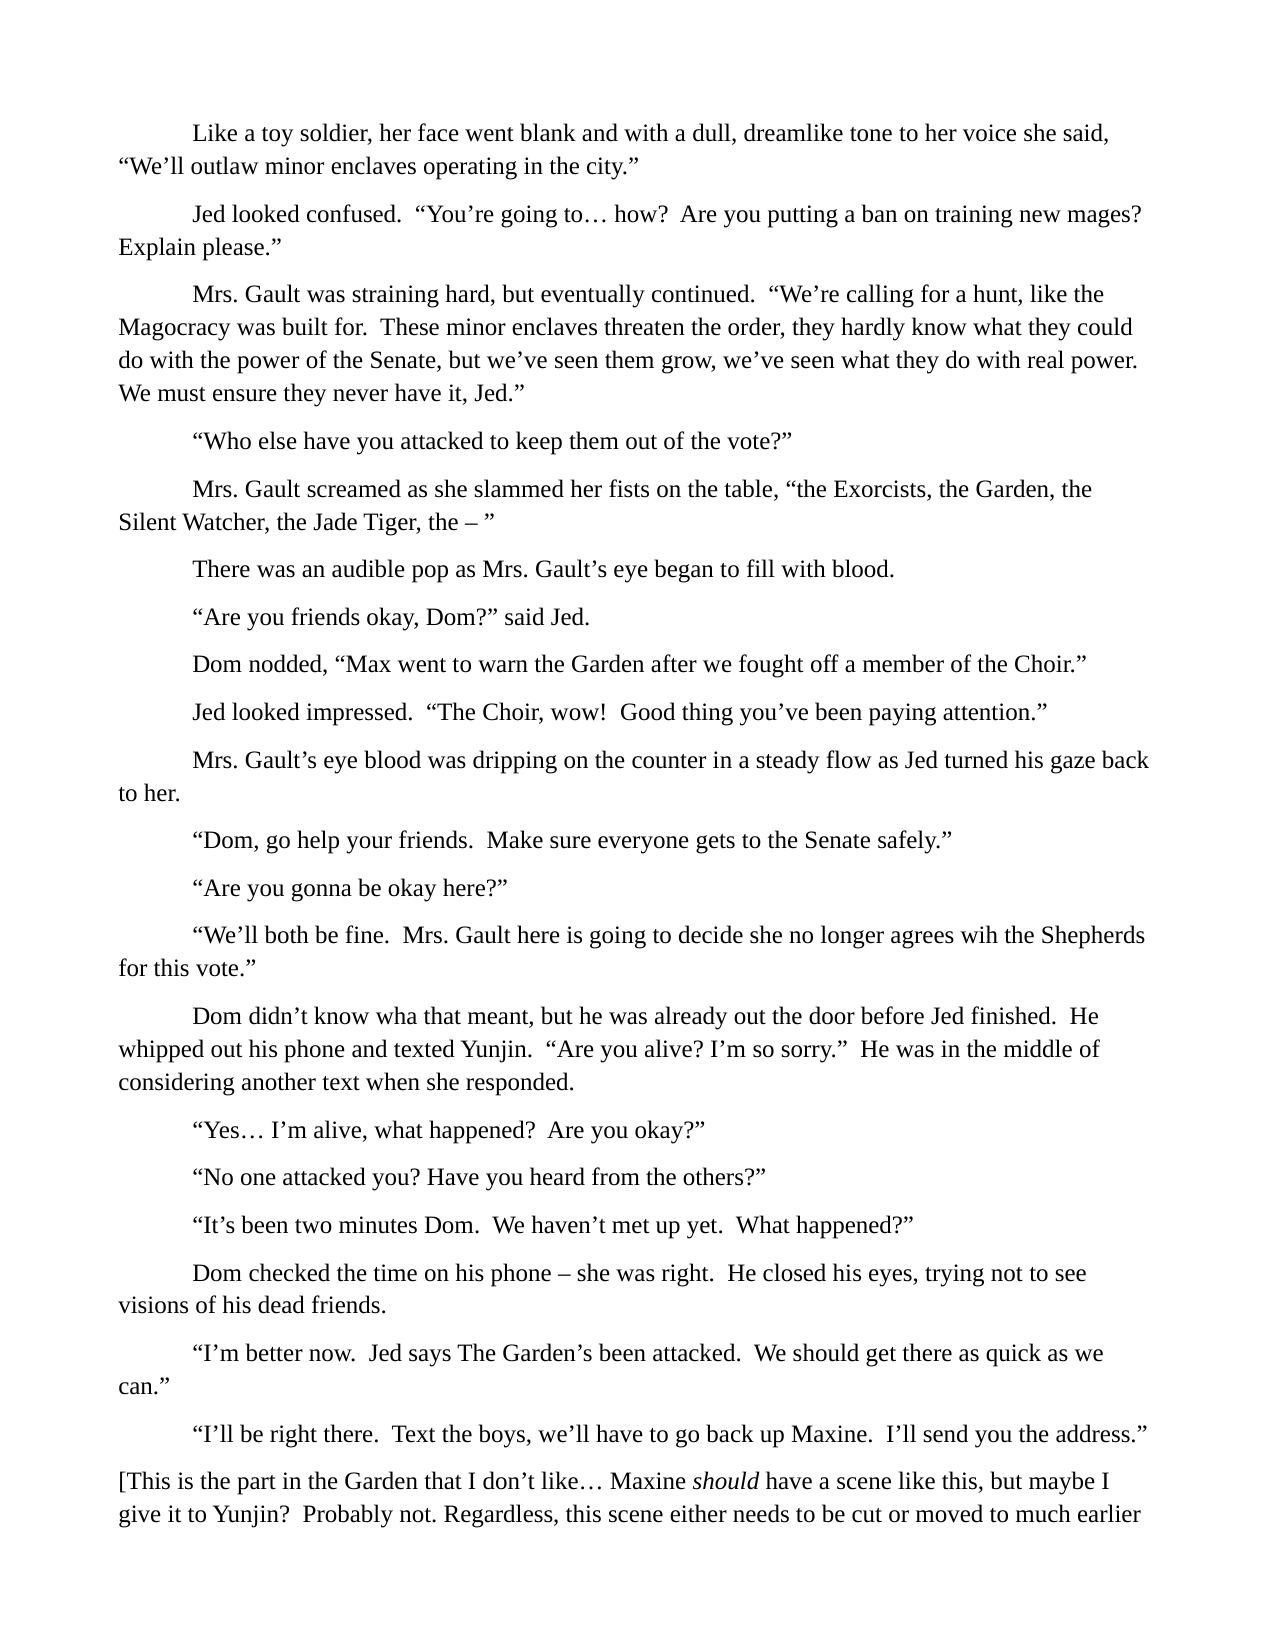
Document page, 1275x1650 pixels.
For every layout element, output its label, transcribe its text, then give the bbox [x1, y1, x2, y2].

text Mrs. Gault was straining hard, but eventually continued. “We’re calling for a hunt, like the Magocracy was built for. These minor enclaves threaten the order, they hardly know what they could do with the power of the Senate, but we’ve seen them grow, we’ve seen what they do with real power. We must ensure they never have it, Jed.” [118, 279, 1157, 407]
text There was an audible pop as Mrs. Gault’s eye began to fill with blood. [118, 554, 1157, 583]
text Dom didn’t know wha that meant, but he was already out the door before Jed finished. He whipped out his phone and texted Yunjin. “Are you alive? I’m so sorry.” He was in the middle of considering another text when she responded. [118, 1001, 1157, 1096]
text “No one attacked you? Have you heard from the others?” [118, 1162, 1157, 1191]
text Dom checked the time on his phone – she was right. He closed his eyes, trying not to see visions of his dead friends. [118, 1258, 1157, 1319]
text Like a toy soldier, her face went blank and with a dull, dreamlike tone to her voice she said, “We’ll outlaw minor enclaves operating in the city.” [118, 118, 1157, 180]
text “I’ll be right there. Text the boys, we’ll have to go back up Maxine. I’ll send you the address.” [118, 1419, 1157, 1448]
text Jed looked impressed. “The Choir, wow! Good thing you’ve been paying attention.” [118, 697, 1157, 726]
text “Are you gonna be okay here?” [118, 873, 1157, 902]
text “Are you friends okay, Dom?” said Jed. [118, 602, 1157, 631]
text “It’s been two minutes Dom. We haven’t met up yet. What happened?” [118, 1210, 1157, 1239]
text “We’ll both be fine. Mrs. Gault here is going to decide she no longer agrees wih the Shepherds for this vote.” [118, 921, 1157, 982]
text Mrs. Gault screamed as she slammed her fists on the table, “the Exorcists, the Garden, the Silent Watcher, the Jade Tiger, the – ” [118, 474, 1157, 535]
text Mrs. Gault’s eye blood was dripping on the counter in a steady flow as Jed turned his gaze back to her. [118, 745, 1157, 806]
text [This is the part in the Garden that I don’t like… Maxine should have a scene like this, but maybe I give it to Yunjin? Probably not. Regardless, this scene either needs to be cut or moved to much earlier [118, 1466, 1157, 1528]
text “Who else have you attacked to keep them out of the vote?” [118, 426, 1157, 455]
text “Dom, go help your friends. Make sure everyone gets to the Senate safely.” [118, 825, 1157, 854]
text “I’m better now. Jed says The Garden’s been attacked. We should get there as quick as we can.” [118, 1338, 1157, 1400]
text “Yes… I’m alive, what happened? Are you okay?” [118, 1115, 1157, 1143]
text Jed looked confused. “You’re going to… how? Are you putting a ban on training new mages? Explain please.” [118, 199, 1157, 261]
text Dom nodded, “Max went to warn the Garden after we fought off a member of the Choir.” [118, 649, 1157, 678]
